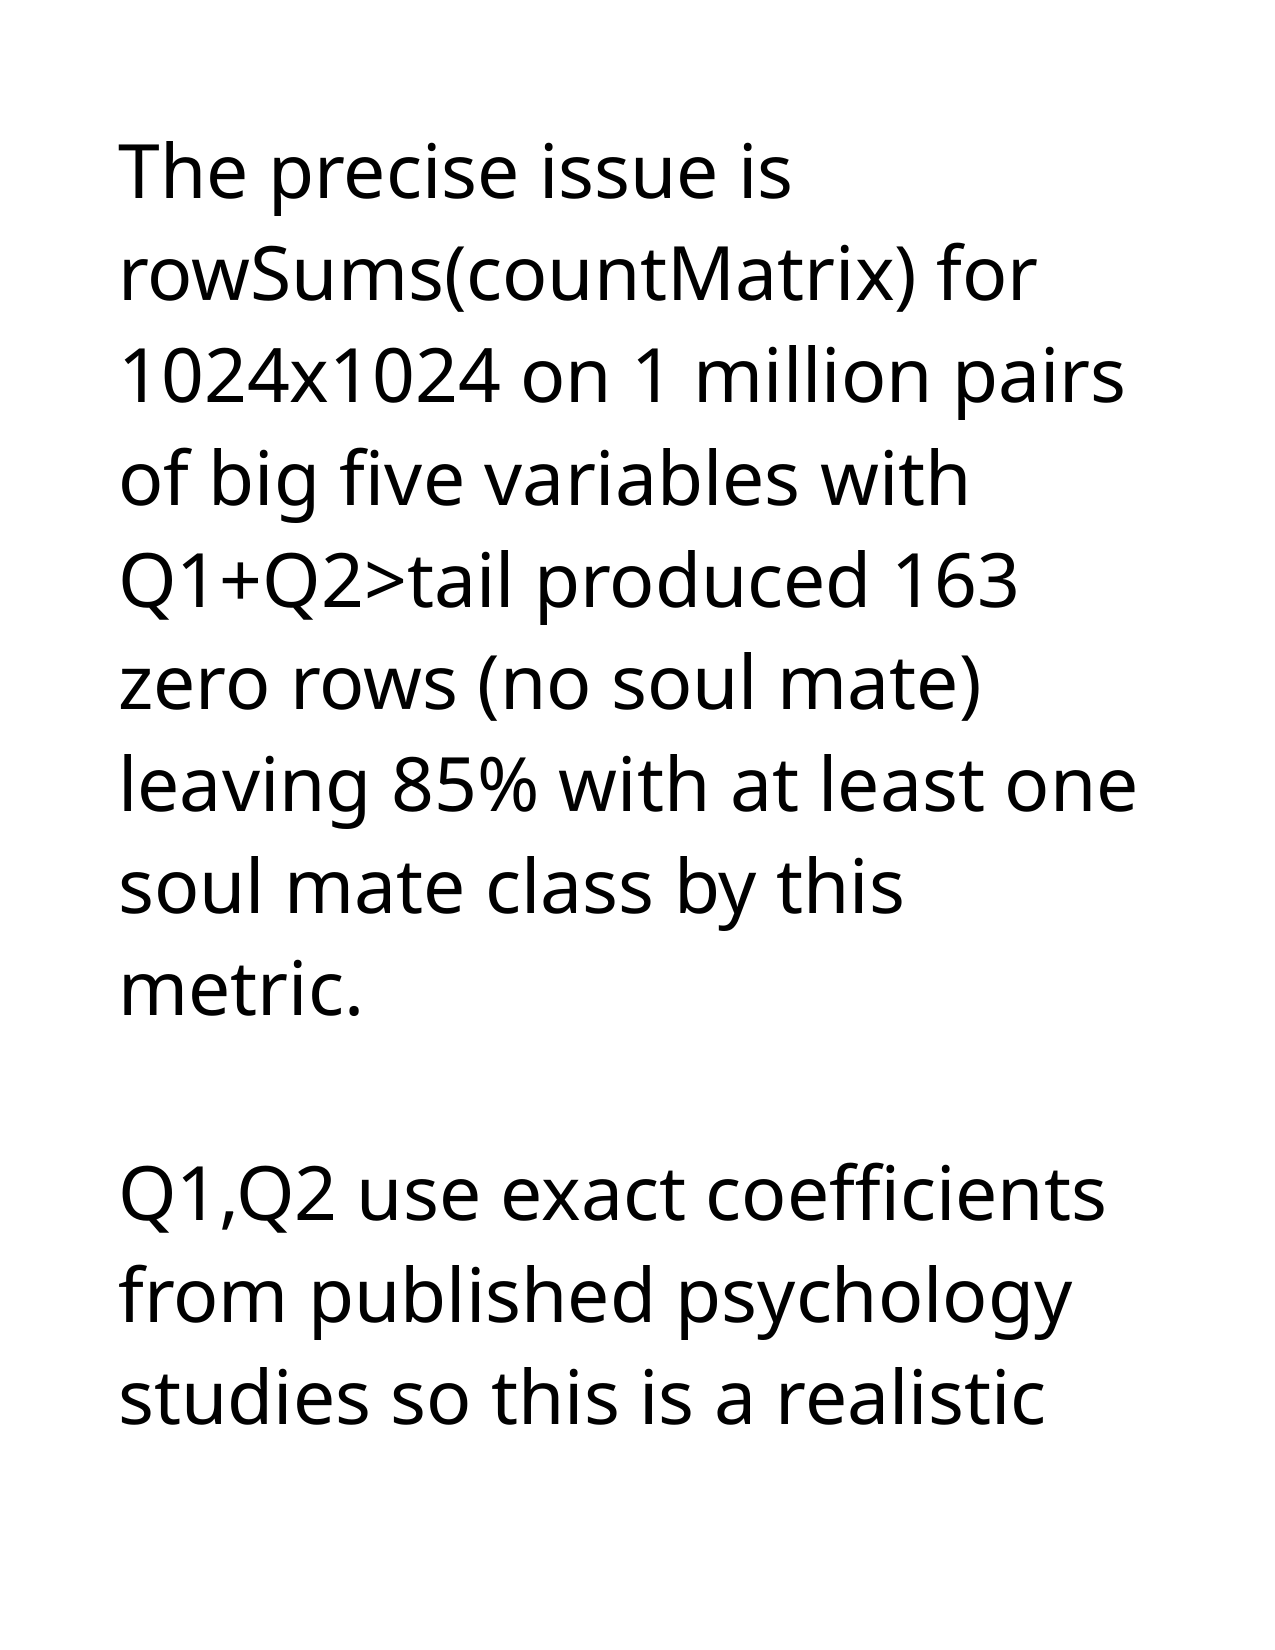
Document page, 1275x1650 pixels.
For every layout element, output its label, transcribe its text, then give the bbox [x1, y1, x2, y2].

text The precise issue is rowSums(countMatrix) for 1024x1024 on 1 million pairs of big five variables with Q1+Q2>tail produced 163 zero rows (no soul mate) leaving 85% with at least one soul mate class by this metric. Q1,Q2 use exact coefficients from published psychology studies so this is a realistic [118, 118, 1157, 1447]
